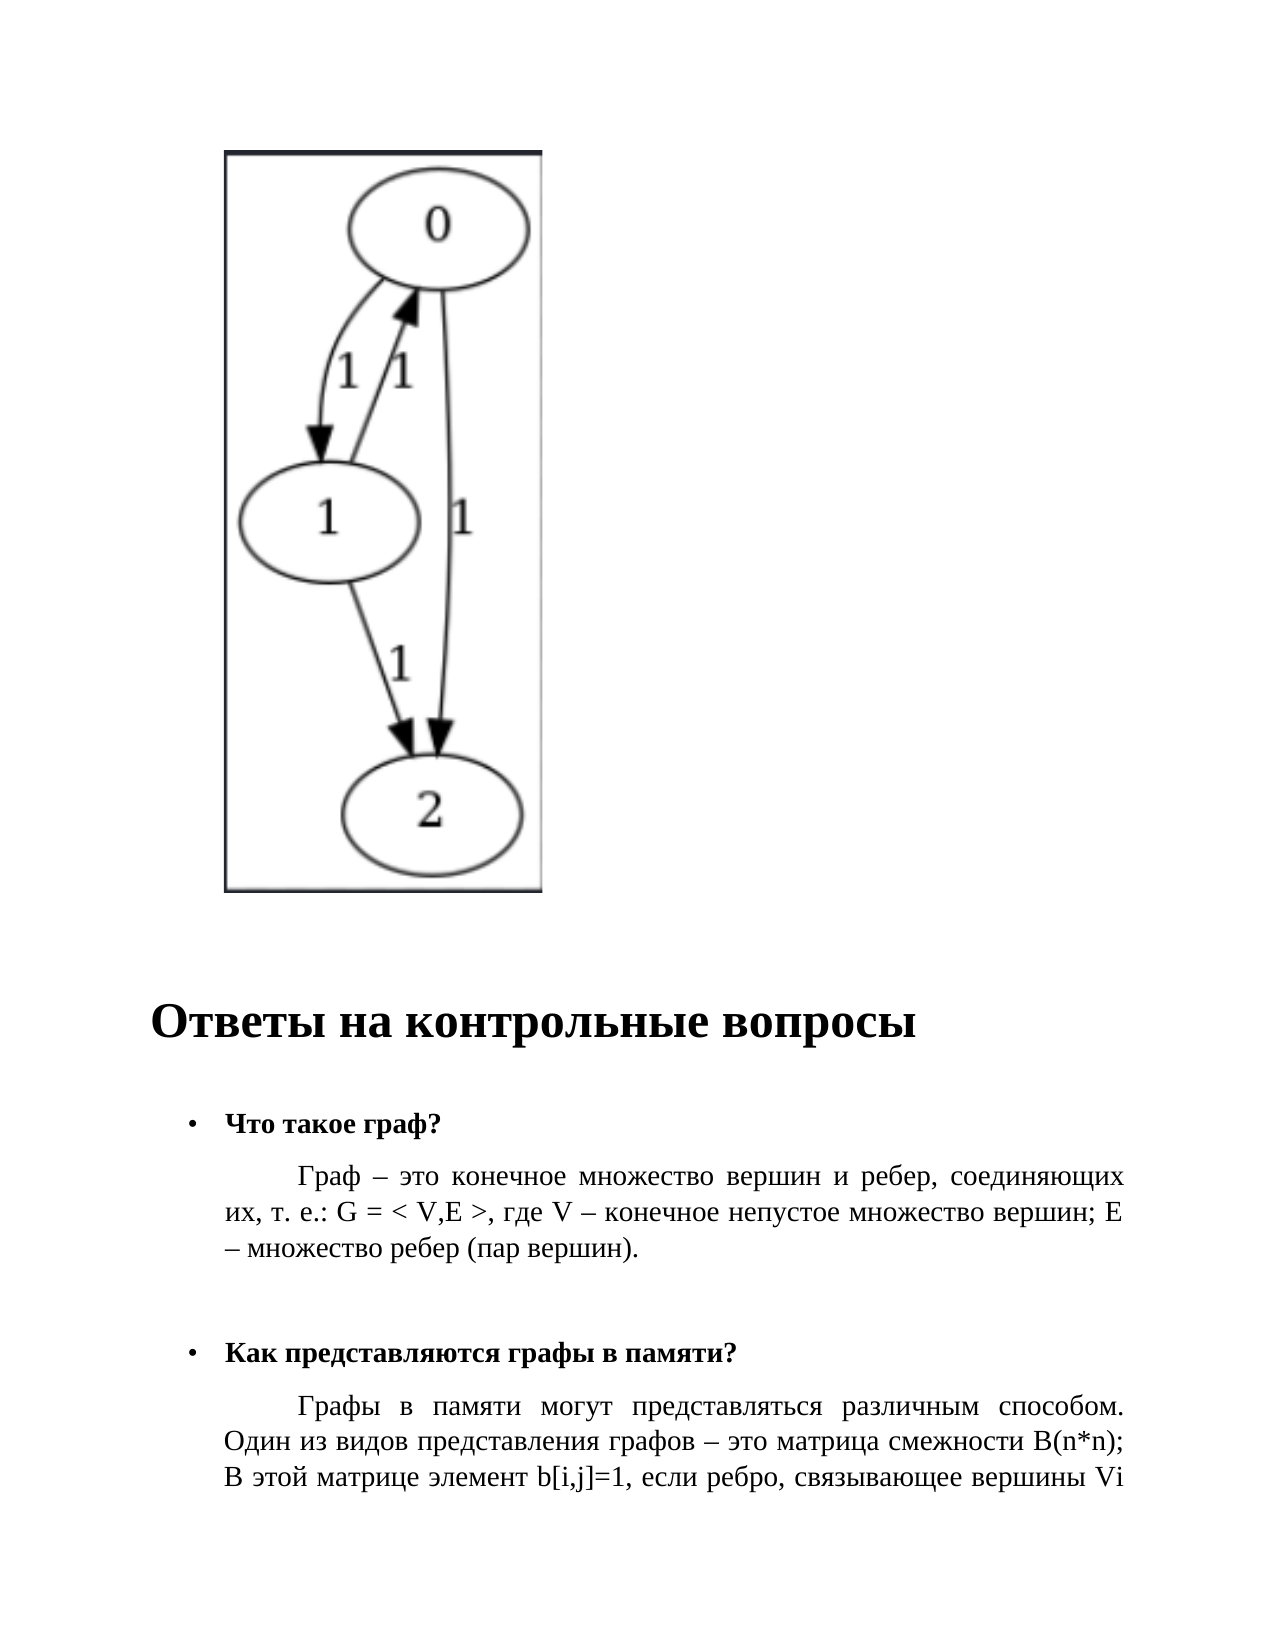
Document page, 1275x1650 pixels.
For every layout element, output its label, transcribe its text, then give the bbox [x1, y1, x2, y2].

text Граф – это конечное множество вершин и ребер, соединяющих их, т. е.: G = < V,E >, где V – конечное непустое множество вершин; Е – множество ребер (пар вершин). [225, 1158, 1125, 1264]
list Что такое граф? [187, 1106, 1125, 1139]
text Ответы на контрольные вопросы [150, 991, 1125, 1048]
list Как представляются графы в памяти? [187, 1335, 1125, 1369]
text Графы в памяти могут представляться различным способом. Один из видов представления графов – это матрица смежности B(n*n); В этой матрице элемент b[i,j]=1, если ребро, связывающее вершины Vi [224, 1388, 1125, 1493]
